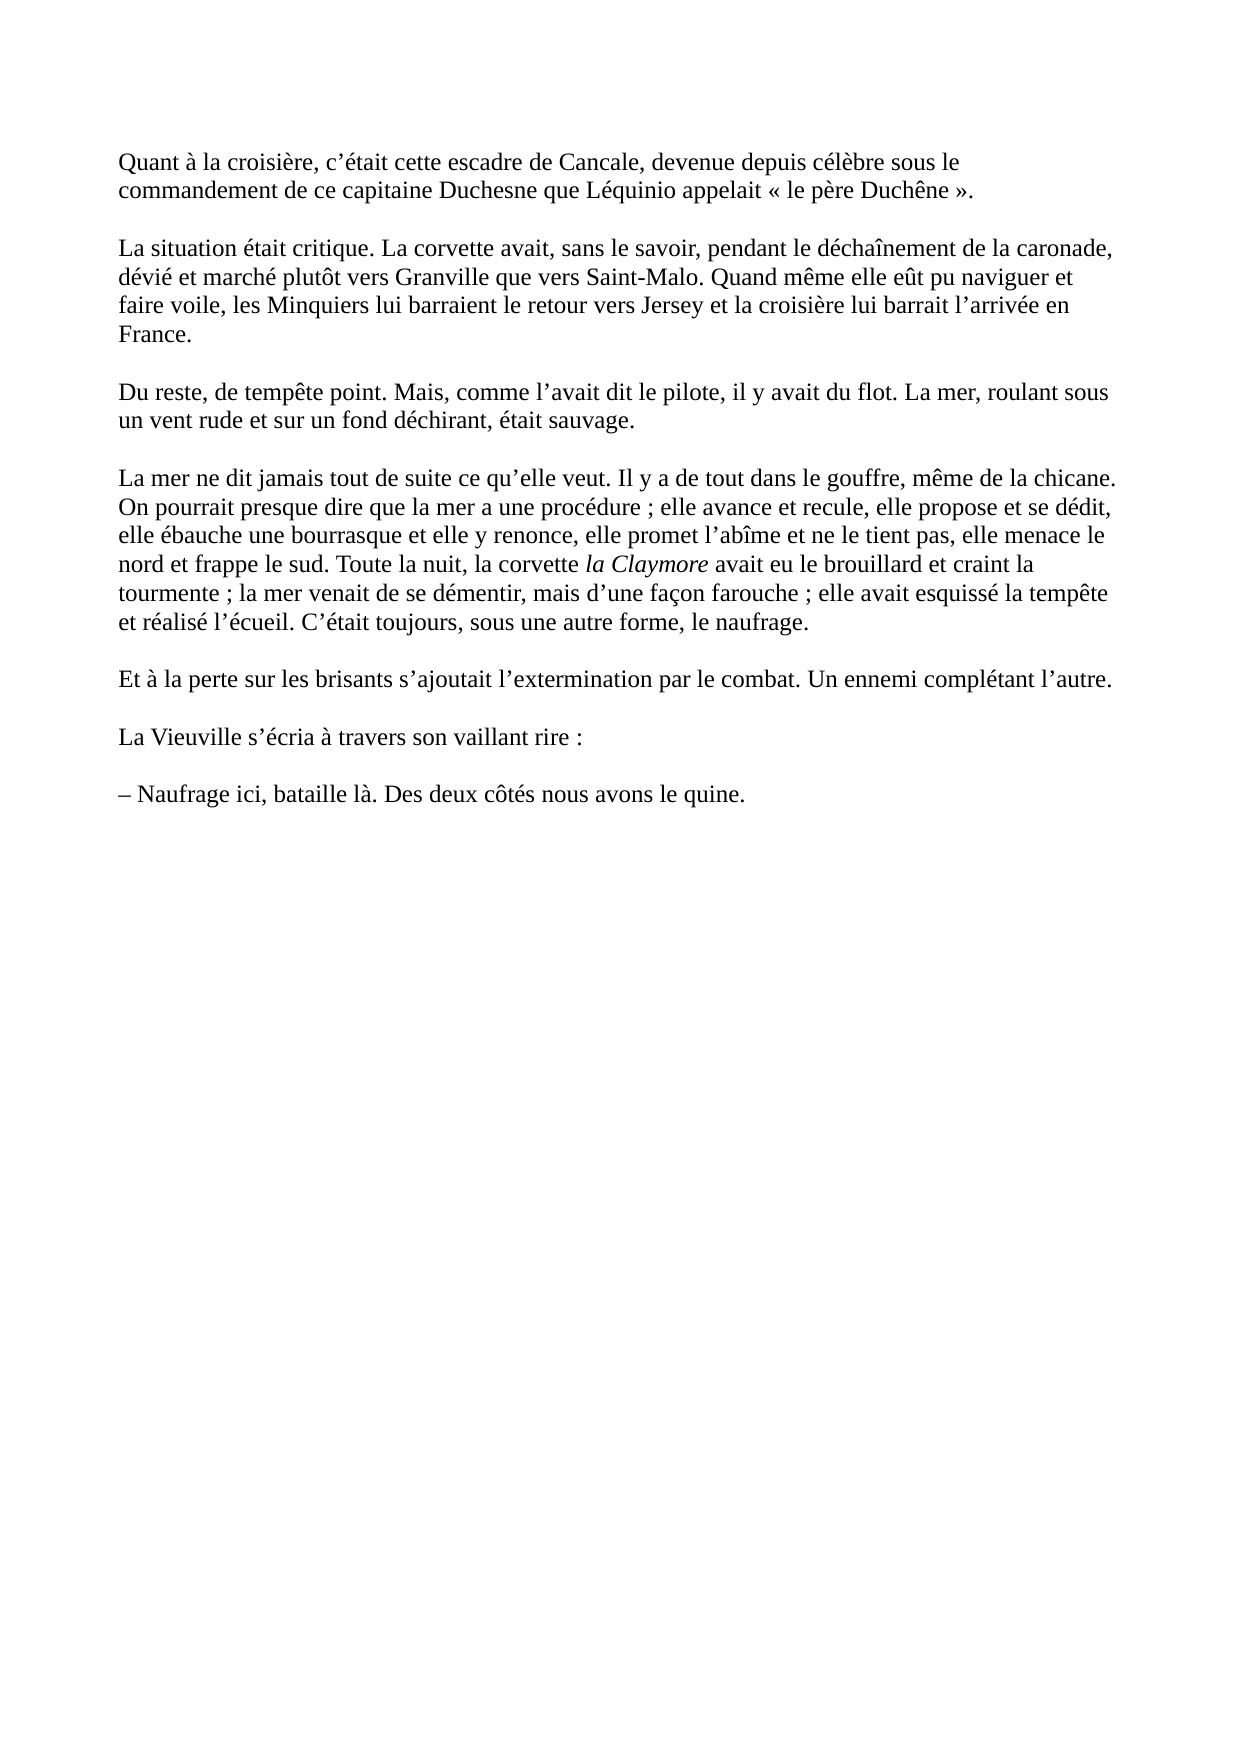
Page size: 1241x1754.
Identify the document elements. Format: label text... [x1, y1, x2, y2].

text Quant à la croisière, c’était cette escadre de Cancale, devenue depuis célèbre sous le commandement de ce capitaine Duchesne que Léquinio appelait « le père Duchêne ». [118, 147, 1122, 204]
text Et à la perte sur les brisants s’ajoutait l’extermination par le combat. Un ennemi complétant l’autre. [118, 664, 1122, 693]
text Du reste, de tempête point. Mais, comme l’avait dit le pilote, il y avait du flot. La mer, roulant sous un vent rude et sur un fond déchirant, était sauvage. [118, 377, 1122, 434]
text La Vieuville s’écria à travers son vaillant rire : [118, 722, 1122, 751]
text La mer ne dit jamais tout de suite ce qu’elle veut. Il y a de tout dans le gouffre, même de la chicane. On pourrait presque dire que la mer a une procédure ; elle avance et recule, elle propose et se dédit, elle ébauche une bourrasque et elle y renonce, elle promet l’abîme et ne le tient pas, elle menace le nord et frappe le sud. Toute la nuit, la corvette la Claymore avait eu le brouillard et craint la tourmente ; la mer venait de se démentir, mais d’une façon farouche ; elle avait esquissé la tempête et réalisé l’écueil. C’était toujours, sous une autre forme, le naufrage. [118, 463, 1122, 636]
text La situation était critique. La corvette avait, sans le savoir, pendant le déchaînement de la caronade, dévié et marché plutôt vers Granville que vers Saint-Malo. Quand même elle eût pu naviguer et faire voile, les Minquiers lui barraient le retour vers Jersey et la croisière lui barrait l’arrivée en France. [118, 233, 1122, 348]
text – Naufrage ici, bataille là. Des deux côtés nous avons le quine. [118, 779, 1122, 808]
